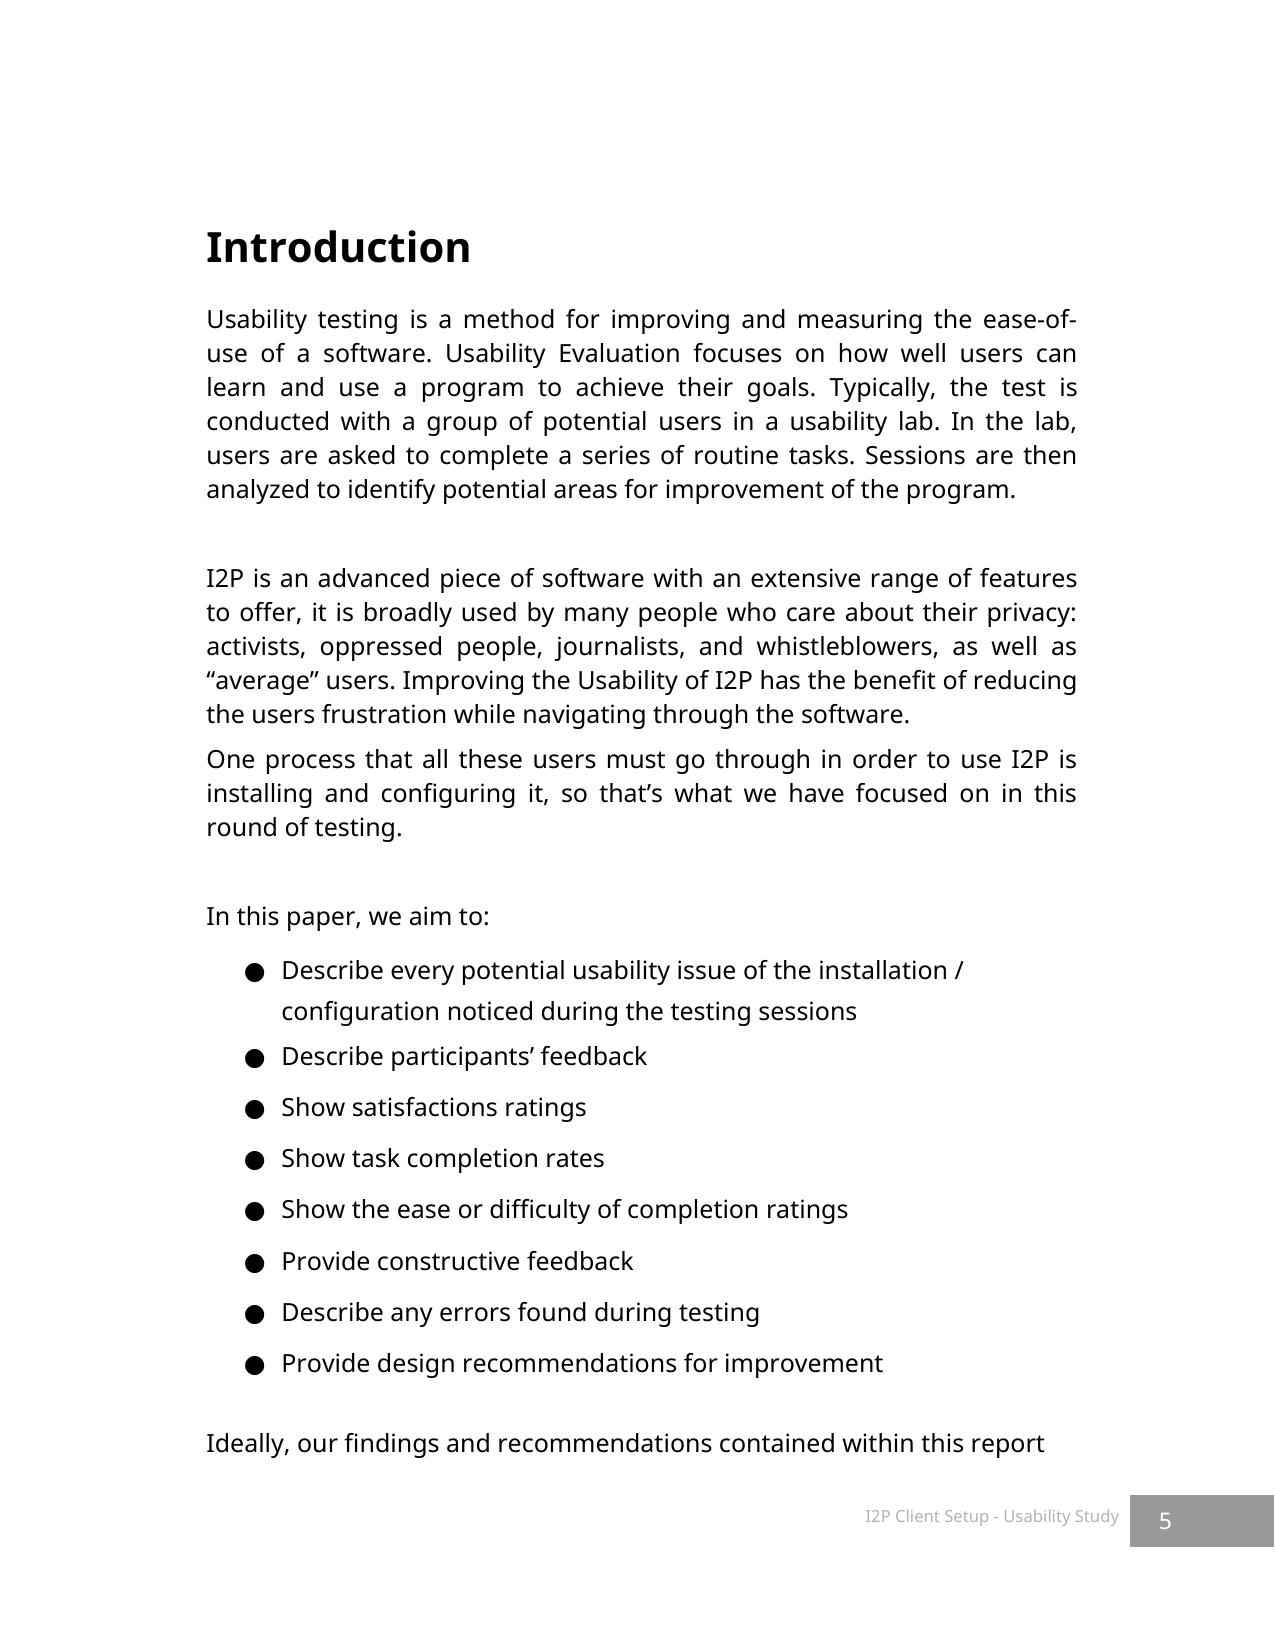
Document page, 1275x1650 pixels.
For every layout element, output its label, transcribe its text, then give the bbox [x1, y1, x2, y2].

text In this paper, we aim to: [206, 898, 1078, 932]
text I2P is an advanced piece of software with an extensive range of features to offer, it is broadly used by many people who care about their privacy: activists, oppressed people, journalists, and whistleblowers, as well as “average” users. Improving the Usability of I2P has the benefit of reducing the users frustration while navigating through the software. [206, 561, 1078, 731]
text Usability testing is a method for improving and measuring the ease-of-use of a software. Usability Evaluation focuses on how well users can learn and use a program to achieve their goals. Typically, the test is conducted with a group of potential users in a usability lab. In the lab, users are asked to complete a series of routine tasks. Sessions are then analyzed to identify potential areas for improvement of the program. [206, 301, 1078, 506]
list Provide design recommendations for improvement [244, 1336, 1078, 1387]
list Provide constructive feedback [244, 1233, 1078, 1284]
list Show the ease or difficulty of completion ratings [244, 1182, 1078, 1233]
text Ideally, our findings and recommendations contained within this report [206, 1426, 1087, 1460]
subtitle Introduction [206, 218, 1078, 275]
list Describe participants’ feedback [244, 1028, 1078, 1079]
list Describe any errors found during testing [244, 1284, 1078, 1336]
list Describe every potential usability issue of the installation / configuration noticed during the testing sessions [244, 943, 1078, 1028]
text One process that all these users must go through in order to use I2P is installing and configuring it, so that’s what we have focused on in this round of testing. [206, 741, 1078, 843]
list Show satisfactions ratings [244, 1079, 1078, 1131]
list Show task completion rates [244, 1131, 1078, 1182]
